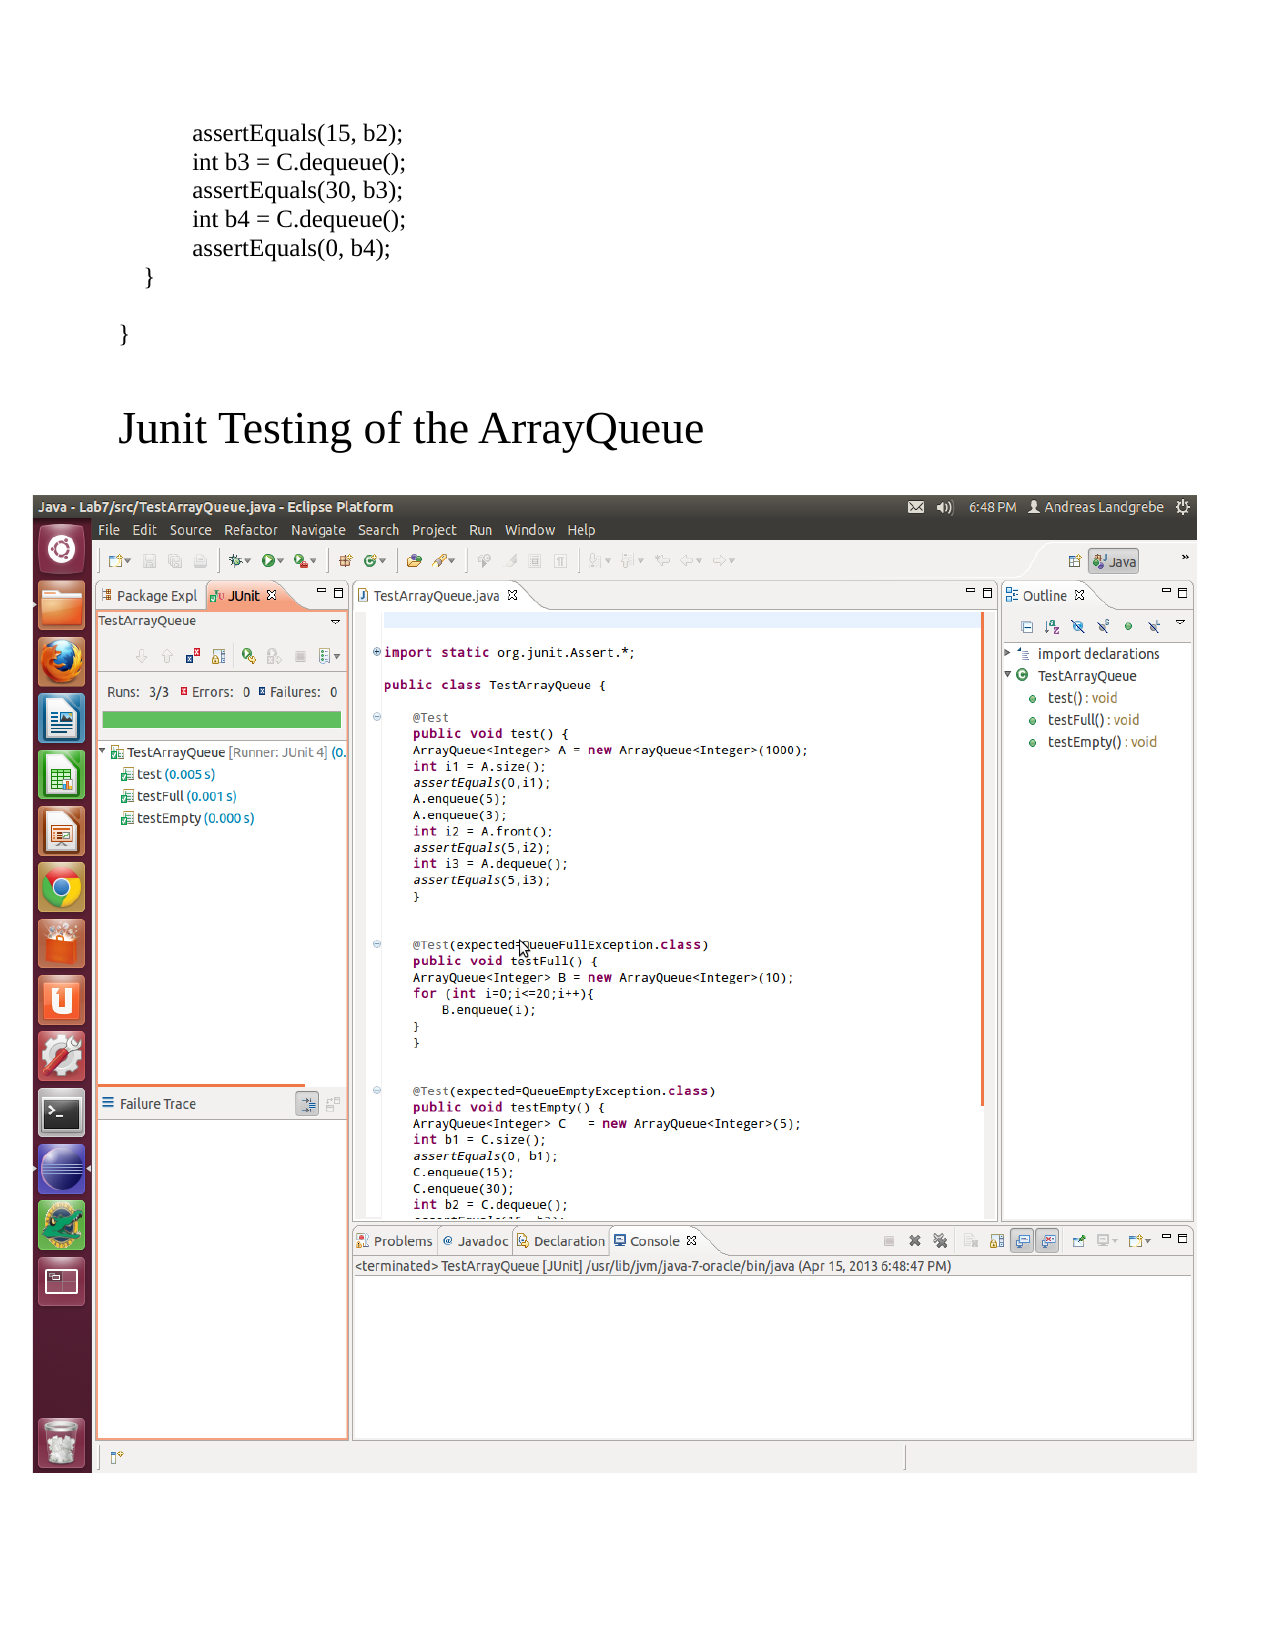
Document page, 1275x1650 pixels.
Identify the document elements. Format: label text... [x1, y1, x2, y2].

text int b4 = C.dequeue(); [118, 204, 1157, 233]
picture [32, 495, 1197, 1473]
text assertEquals(15, b2); [118, 118, 1157, 147]
text } [118, 319, 1157, 348]
text } [118, 262, 1157, 291]
text assertEquals(0, b4); [118, 233, 1157, 262]
text int b3 = C.dequeue(); [118, 147, 1157, 176]
text Junit Testing of the ArrayQueue [118, 401, 1157, 453]
text assertEquals(30, b3); [118, 176, 1157, 204]
